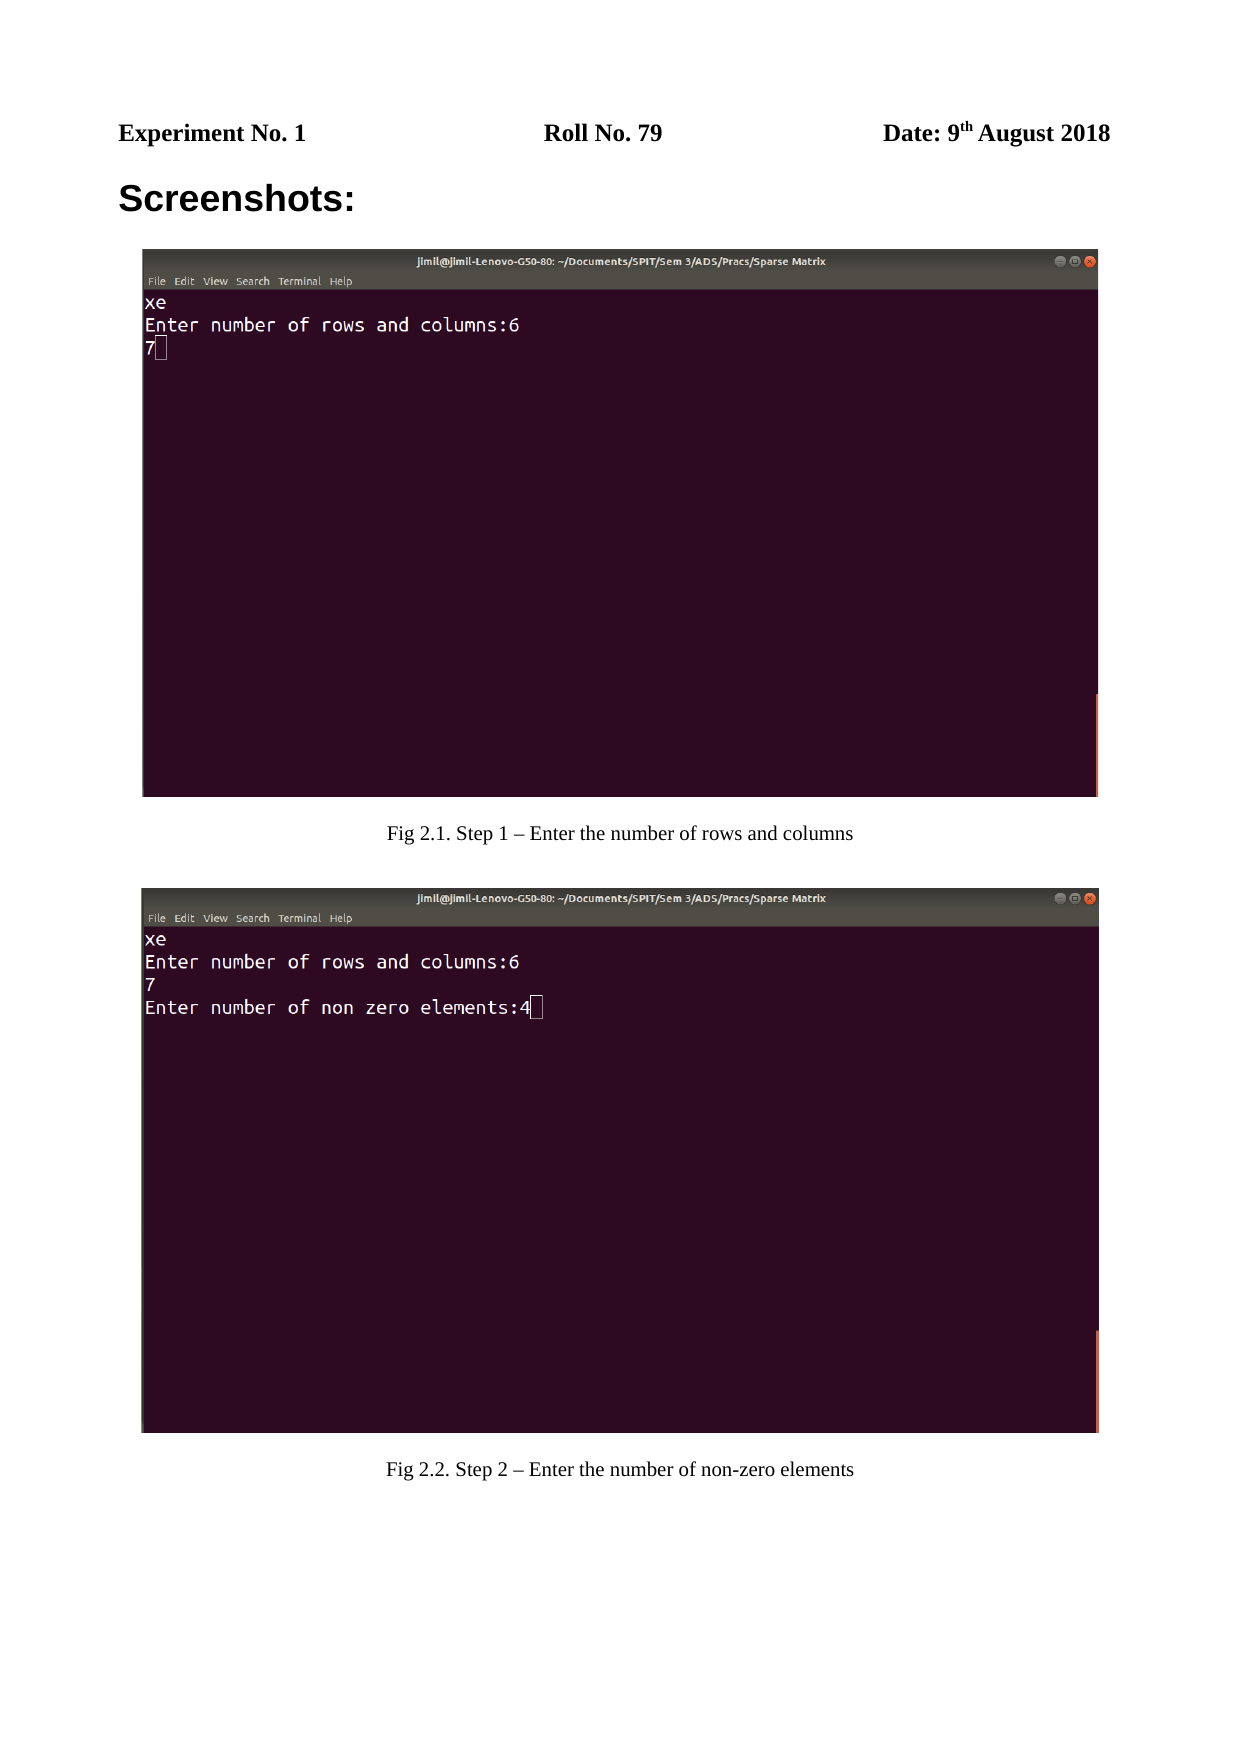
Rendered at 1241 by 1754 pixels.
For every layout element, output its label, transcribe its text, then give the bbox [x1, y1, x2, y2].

picture [141, 888, 1099, 1433]
text Fig 2.1. Step 1 – Enter the number of rows and columns [118, 232, 1122, 844]
text Fig 2.2. Step 2 – Enter the number of non-zero elements [118, 868, 1122, 1481]
subtitle Screenshots: [118, 176, 1122, 219]
picture [142, 249, 1099, 797]
